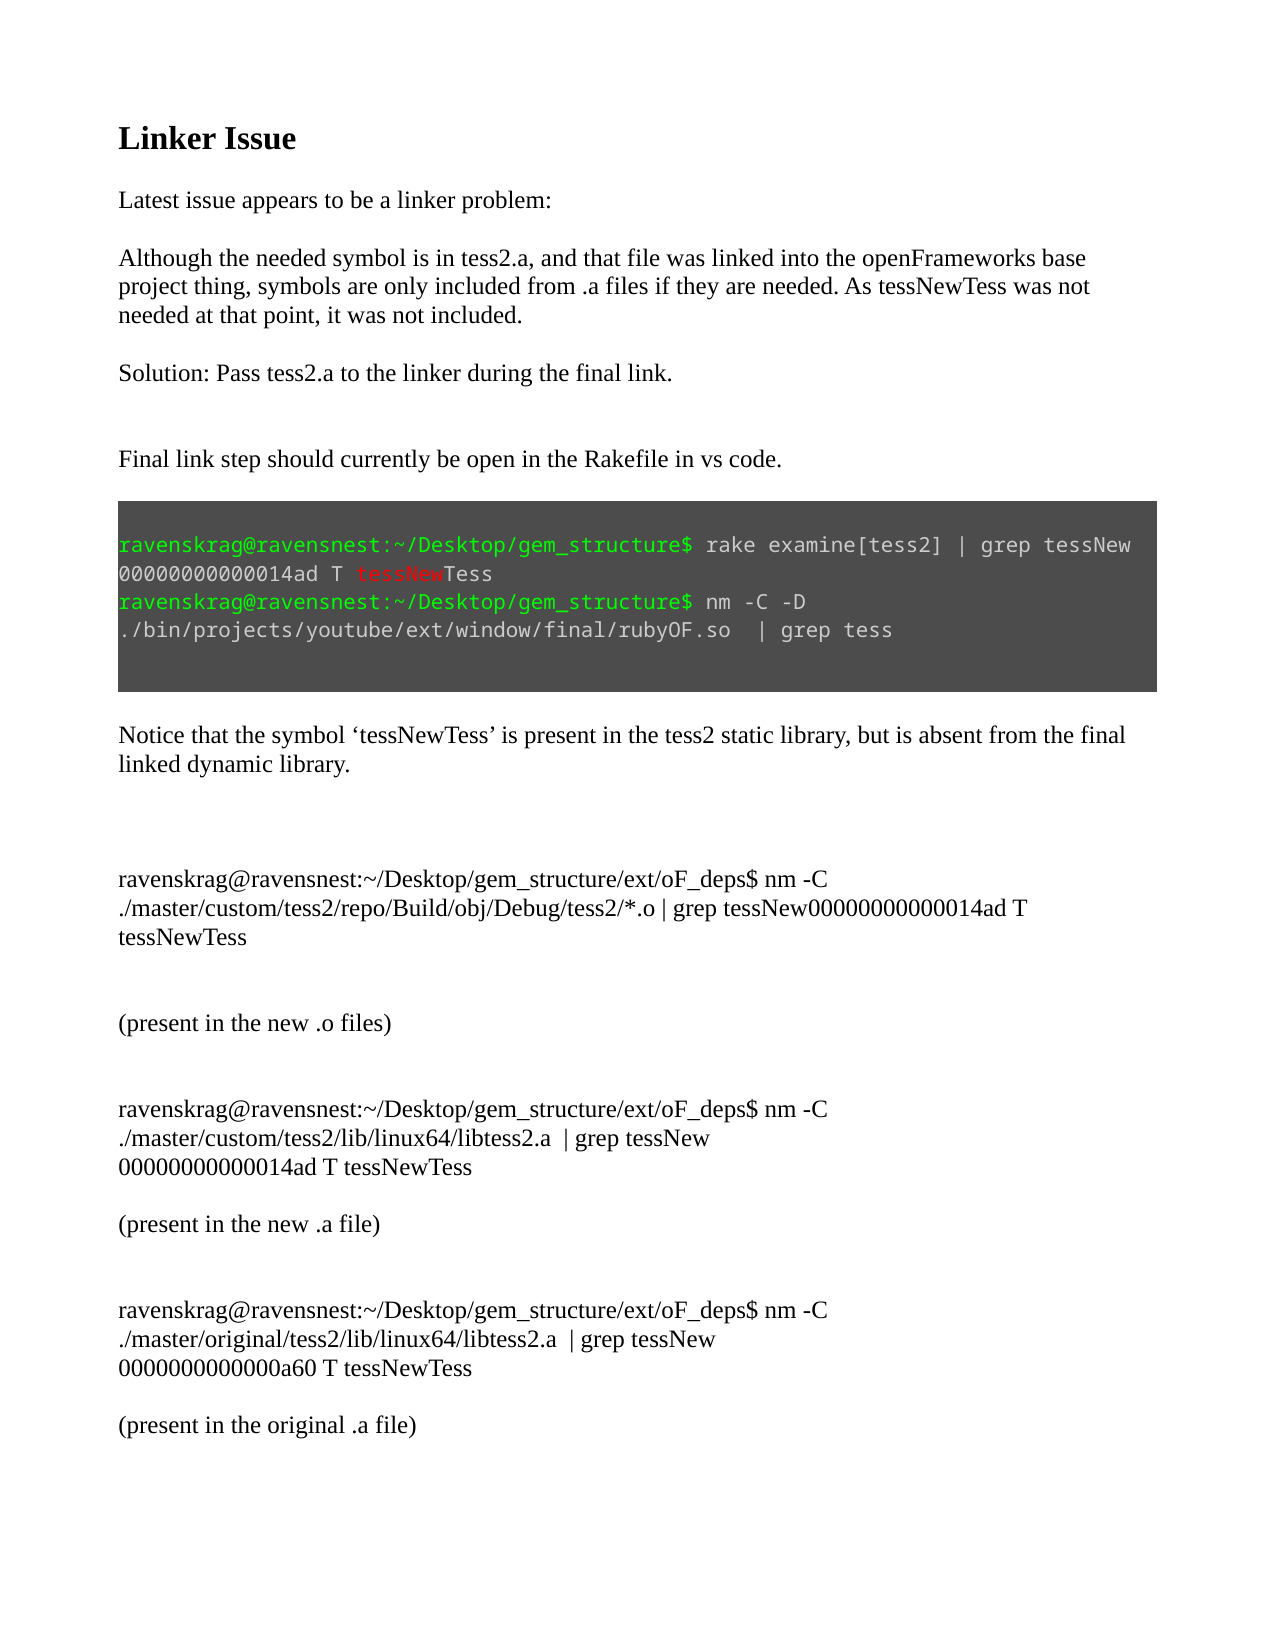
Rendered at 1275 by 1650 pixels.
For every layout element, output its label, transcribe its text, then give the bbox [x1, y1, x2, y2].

text Notice that the symbol ‘tessNewTess’ is present in the tess2 static library, but is absent from the final linked dynamic library. [118, 721, 1157, 778]
text 00000000000014ad T tessNewTess [118, 1152, 1157, 1181]
text (present in the new .o files) [118, 1008, 1157, 1037]
text Latest issue appears to be a linker problem: Although the needed symbol is in tess2.a, and that file was linked into the openFrameworks base project thing, symbols are only included from .a files if they are needed. As tessNewTess was not needed at that point, it was not included. [118, 185, 1157, 329]
text Solution: Pass tess2.a to the linker during the final link. [118, 358, 1157, 386]
text ravenskrag@ravensnest:~/Desktop/gem_structure/ext/oF_deps$ nm -C ./master/original/tess2/lib/linux64/libtess2.a | grep tessNew [118, 1296, 1157, 1353]
text Linker Issue [118, 118, 1157, 156]
text (present in the original .a file) [118, 1411, 1157, 1439]
text ravenskrag@ravensnest:~/Desktop/gem_structure/ext/oF_deps$ nm -C ./master/custom/tess2/lib/linux64/libtess2.a | grep tessNew [118, 1094, 1157, 1152]
text (present in the new .a file) [118, 1209, 1157, 1238]
text ravenskrag@ravensnest:~/Desktop/gem_structure/ext/oF_deps$ nm -C ./master/custom/tess2/repo/Build/obj/Debug/tess2/*.o | grep tessNew00000000000014ad T tessNewTess [118, 864, 1157, 951]
text ravenskrag@ravensnest:~/Desktop/gem_structure$ rake examine[tess2] | grep tessNew [118, 530, 1157, 559]
text ravenskrag@ravensnest:~/Desktop/gem_structure$ nm -C -D ./bin/projects/youtube/ext/window/final/rubyOF.so | grep tess [118, 587, 1157, 644]
text 00000000000014ad T tessNewTess [118, 559, 1157, 587]
text 0000000000000a60 T tessNewTess [118, 1353, 1157, 1382]
text Final link step should currently be open in the Rakefile in vs code. [118, 444, 1157, 473]
